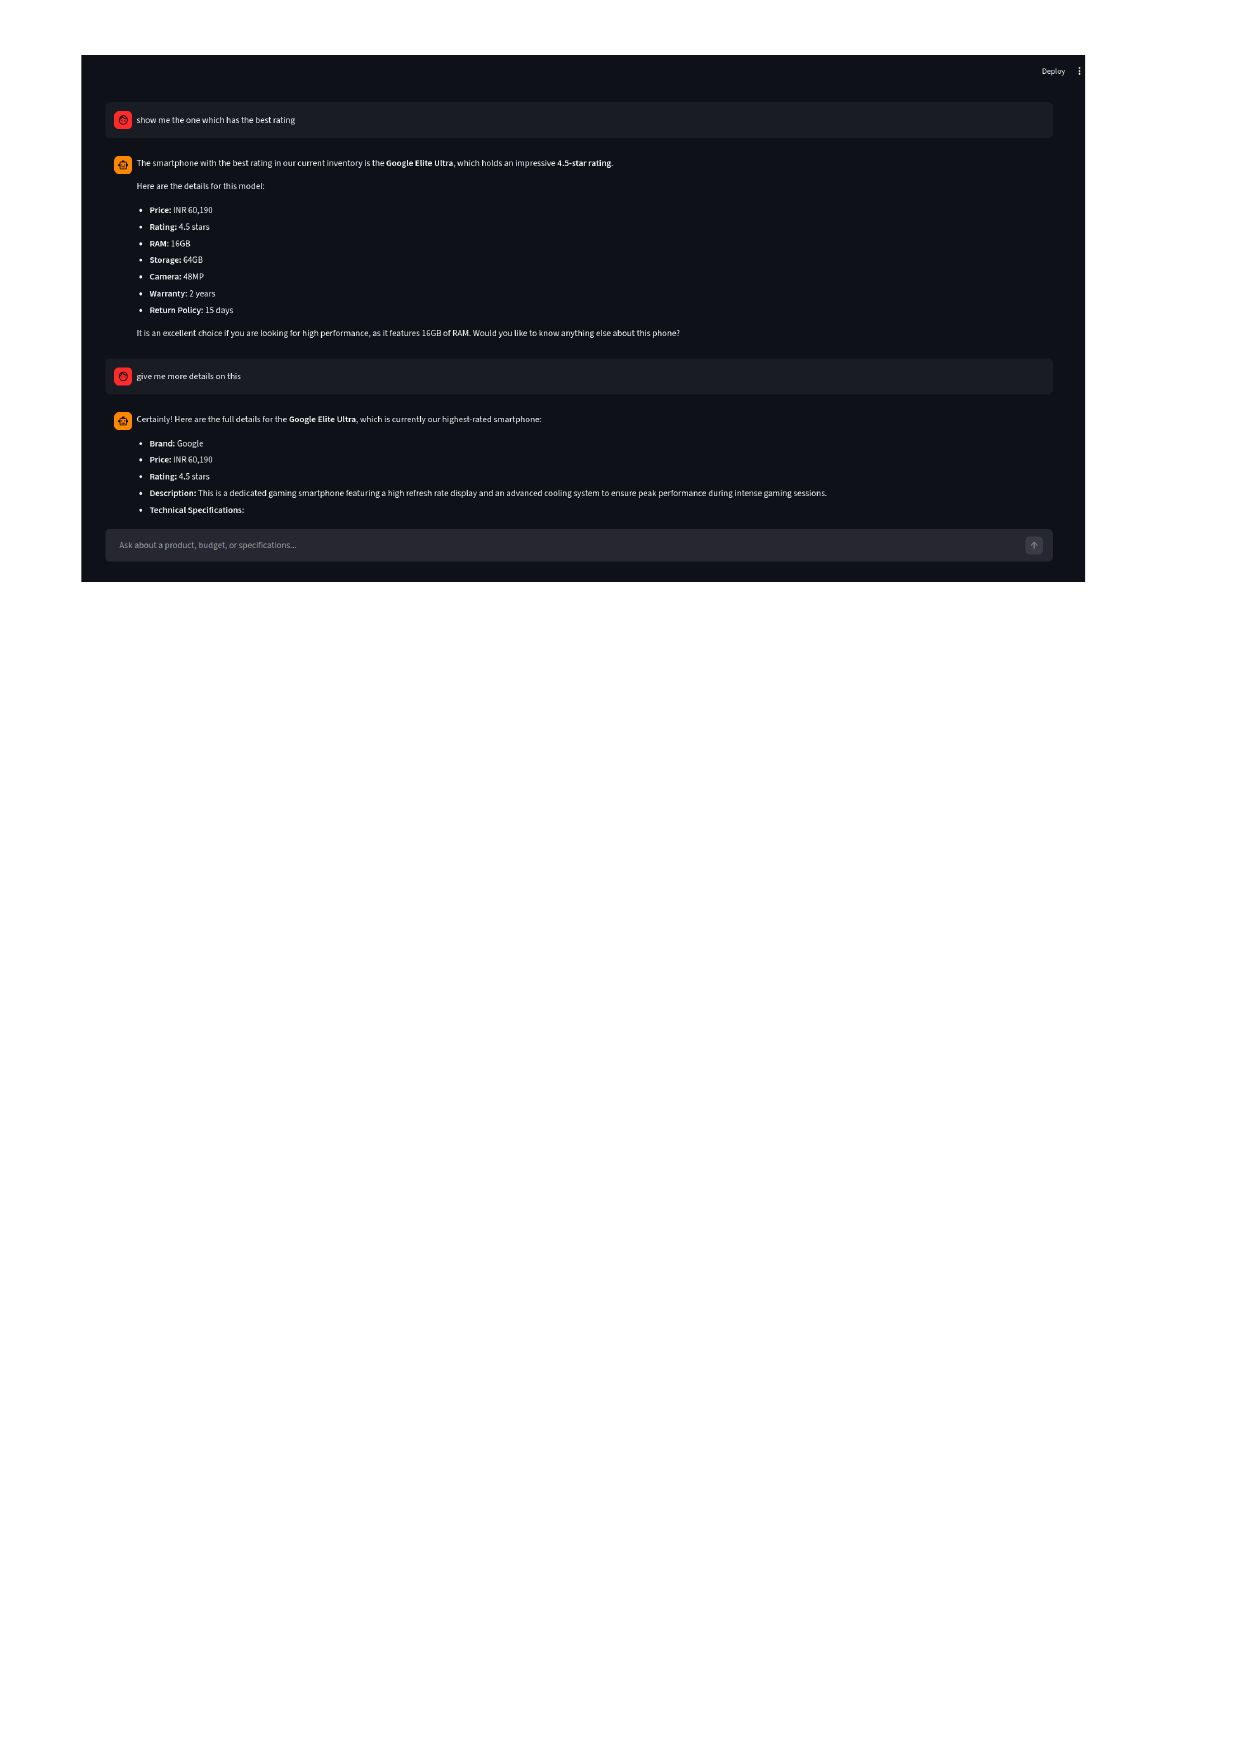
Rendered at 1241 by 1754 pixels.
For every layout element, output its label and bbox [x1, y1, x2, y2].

picture [81, 55, 1086, 582]
